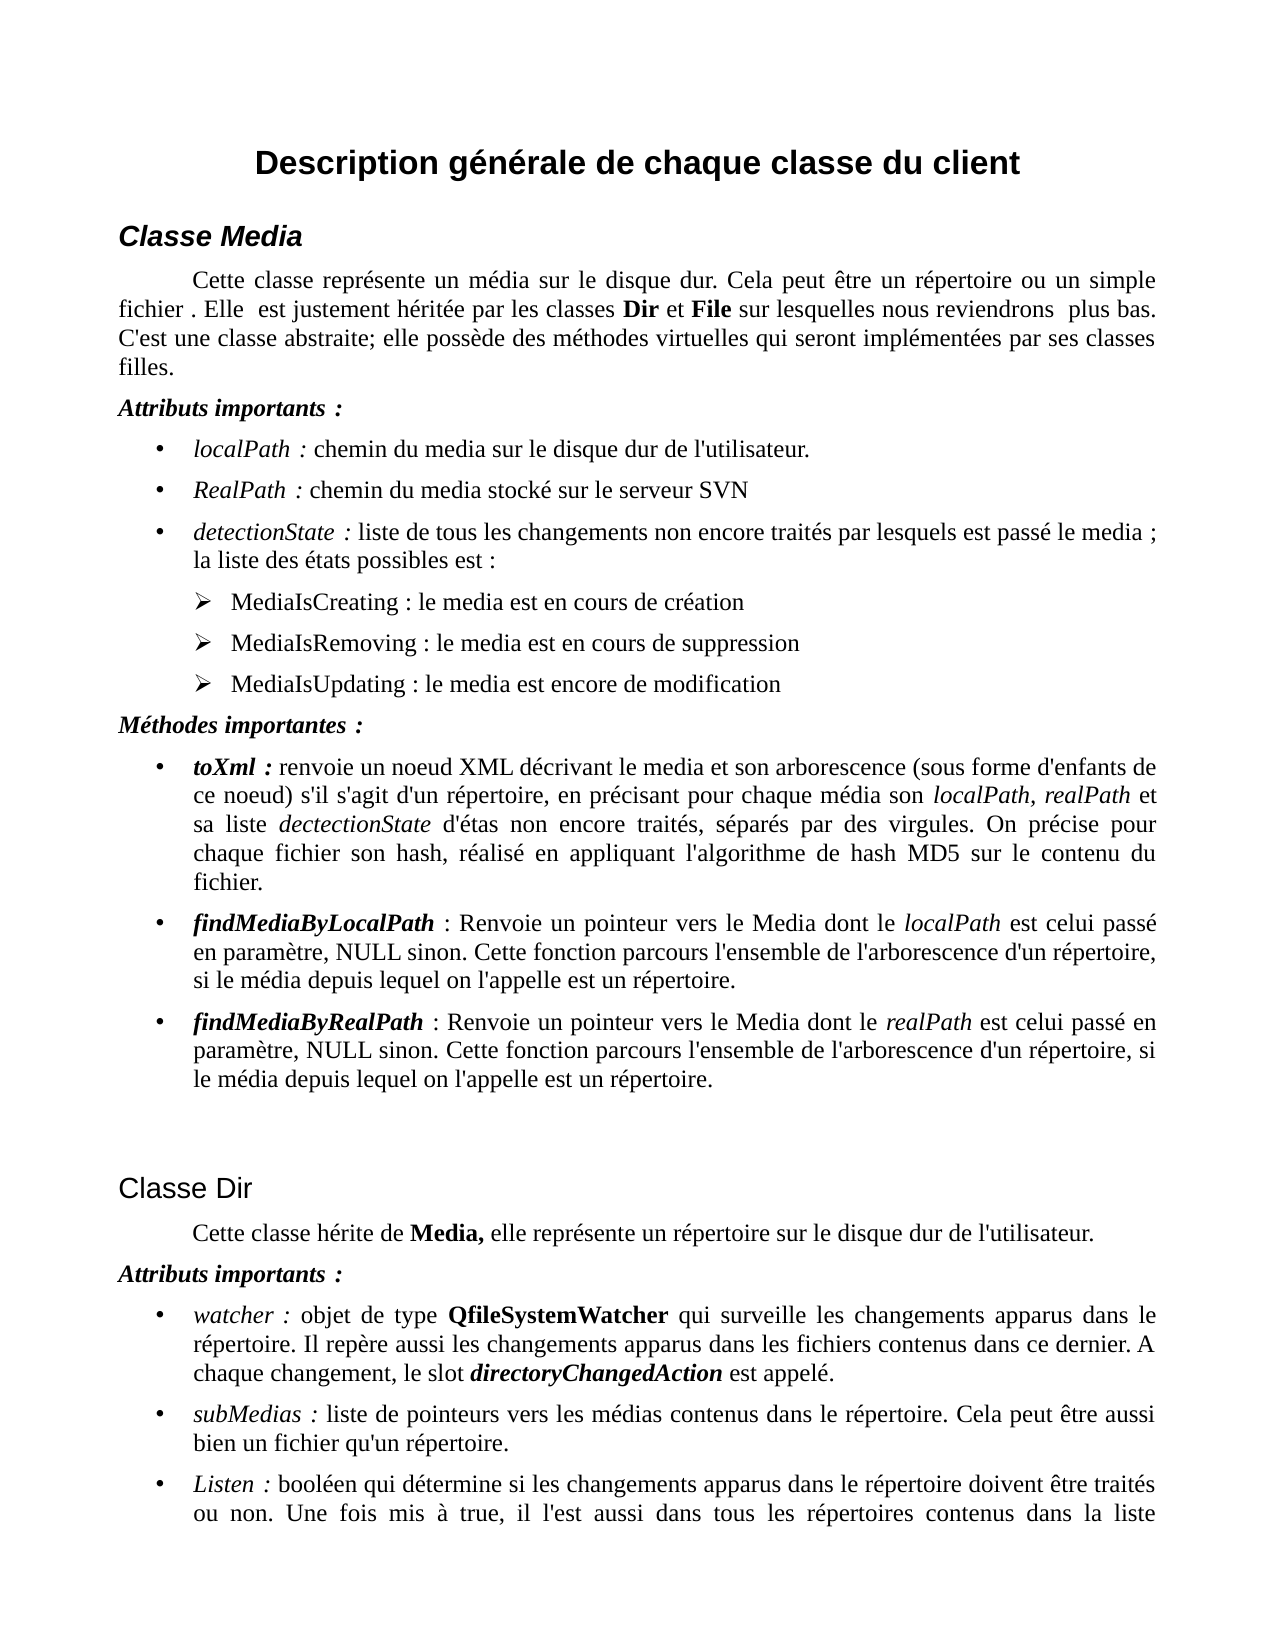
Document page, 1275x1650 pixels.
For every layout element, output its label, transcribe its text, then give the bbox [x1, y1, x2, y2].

text Méthodes importantes : [118, 710, 1157, 739]
list MediaIsUpdating : le media est encore de modification [193, 669, 1157, 698]
text Cette classe hérite de Media, elle représente un répertoire sur le disque dur de l'utilisateur. [118, 1218, 1157, 1246]
list Listen : booléen qui détermine si les changements apparus dans le répertoire doivent être traités ou non. Une fois mis à true, il l'est aussi dans tous les répertoires contenus dans la liste [156, 1469, 1157, 1526]
list findMediaByLocalPath : Renvoie un pointeur vers le Media dont le localPath est celui passé en paramètre, NULL sinon. Cette fonction parcours l'ensemble de l'arborescence d'un répertoire, si le média depuis lequel on l'appelle est un répertoire. [156, 908, 1157, 994]
list localPath : chemin du media sur le disque dur de l'utilisateur. [156, 434, 1157, 463]
list MediaIsCreating : le media est en cours de création [193, 587, 1157, 615]
subtitle Classe Media [118, 219, 1157, 253]
list RealPath : chemin du media stocké sur le serveur SVN [156, 475, 1157, 504]
text Attributs importants : [118, 393, 1157, 422]
text Attributs importants : [118, 1259, 1157, 1288]
list watcher : objet de type QfileSystemWatcher qui surveille les changements apparus dans le répertoire. Il repère aussi les changements apparus dans les fichiers contenus dans ce dernier. A chaque changement, le slot directoryChangedAction est appelé. [156, 1300, 1157, 1386]
list subMedias : liste de pointeurs vers les médias contenus dans le répertoire. Cela peut être aussi bien un fichier qu'un répertoire. [156, 1399, 1157, 1456]
subtitle Description générale de chaque classe du client [118, 143, 1157, 182]
list findMediaByRealPath : Renvoie un pointeur vers le Media dont le realPath est celui passé en paramètre, NULL sinon. Cette fonction parcours l'ensemble de l'arborescence d'un répertoire, si le média depuis lequel on l'appelle est un répertoire. [156, 1007, 1157, 1093]
text Cette classe représente un média sur le disque dur. Cela peut être un répertoire ou un simple fichier . Elle est justement héritée par les classes Dir et File sur lesquelles nous reviendrons plus bas. C'est une classe abstraite; elle possède des méthodes virtuelles qui seront implémentées par ses classes filles. [118, 265, 1157, 380]
list toXml : renvoie un noeud XML décrivant le media et son arborescence (sous forme d'enfants de ce noeud) s'il s'agit d'un répertoire, en précisant pour chaque média son localPath, realPath et sa liste dectectionState d'étas non encore traités, séparés par des virgules. On précise pour chaque fichier son hash, réalisé en appliquant l'algorithme de hash MD5 sur le contenu du fichier. [156, 752, 1157, 895]
list detectionState : liste de tous les changements non encore traités par lesquels est passé le media ; la liste des états possibles est : [156, 517, 1157, 574]
list MediaIsRemoving : le media est en cours de suppression [193, 628, 1157, 657]
subtitle Classe Dir [118, 1172, 1157, 1205]
